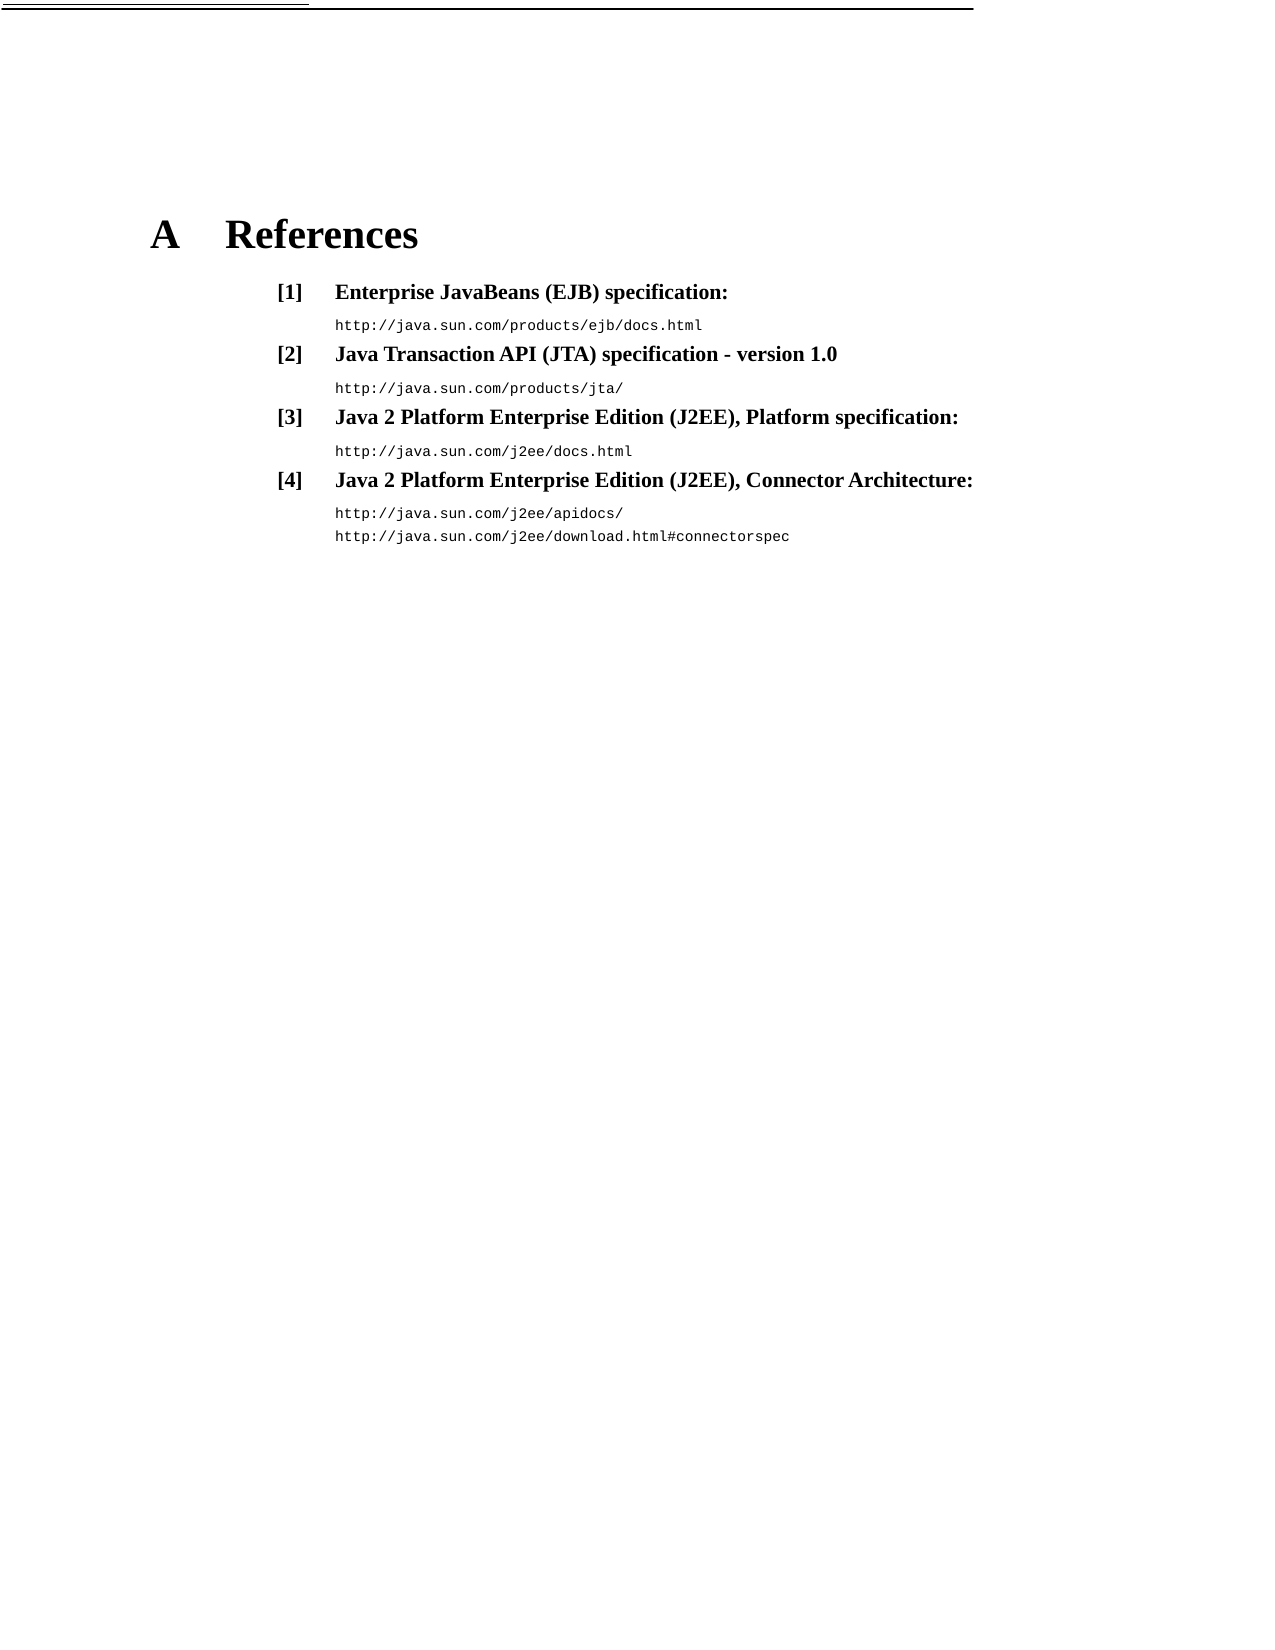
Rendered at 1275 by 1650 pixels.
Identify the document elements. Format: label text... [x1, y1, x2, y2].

text http://java.sun.com/products/jta/ [277, 381, 1087, 398]
text http://java.sun.com/j2ee/docs.html [277, 444, 1087, 461]
text [4] Java 2 Platform Enterprise Edition (J2EE), Connector Architecture: [277, 467, 1087, 492]
text [3] Java 2 Platform Enterprise Edition (J2EE), Platform specification: [277, 404, 1087, 429]
text http://java.sun.com/products/ejb/docs.html [277, 318, 1087, 335]
text [2] Java Transaction API (JTA) specification - version 1.0: [277, 341, 1087, 367]
text [1] Enterprise JavaBeans (EJB) specification: [277, 279, 1087, 304]
subtitle References [150, 210, 1125, 258]
text http://java.sun.com/j2ee/apidocs/ [277, 507, 1087, 523]
text http://java.sun.com/j2ee/download.html#connectorspec [277, 529, 1087, 546]
